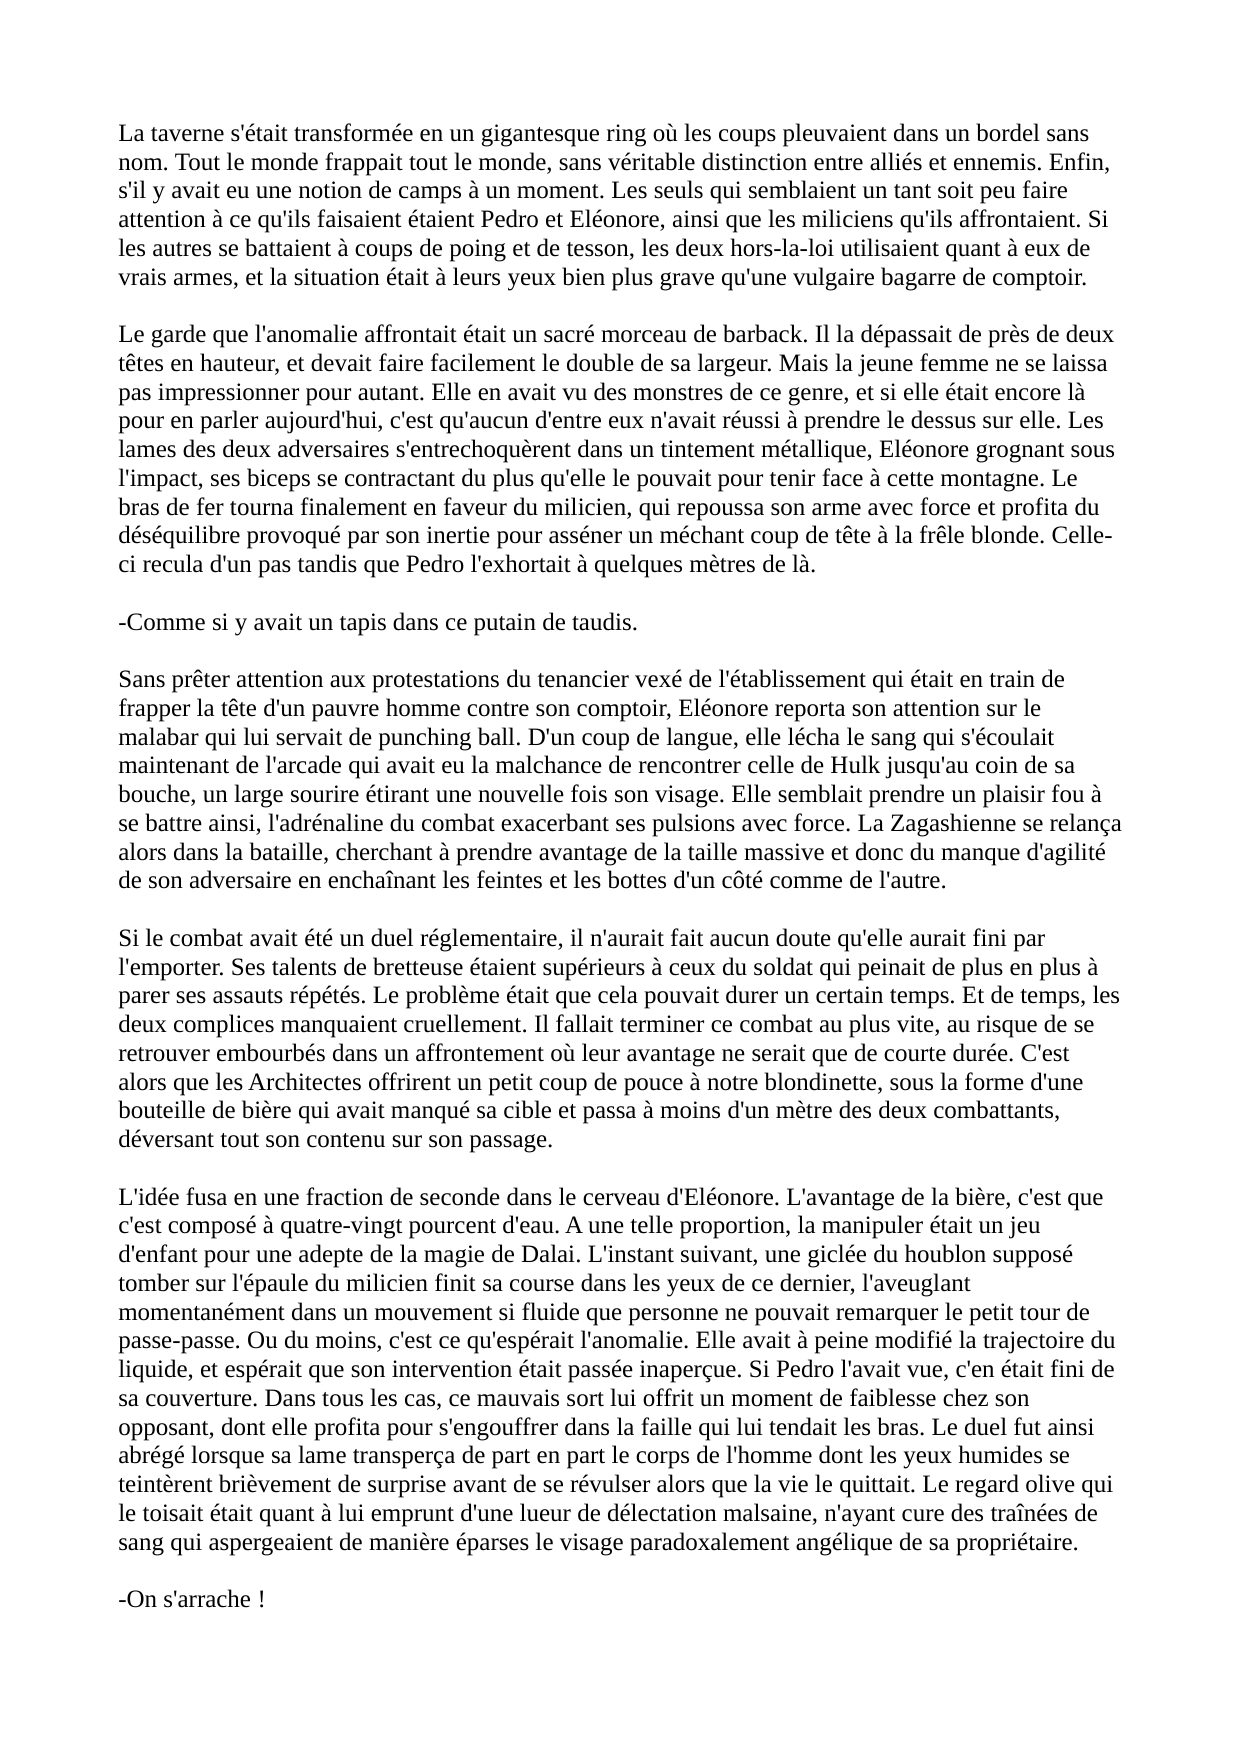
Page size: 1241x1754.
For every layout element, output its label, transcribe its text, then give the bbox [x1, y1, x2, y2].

text Si le combat avait été un duel réglementaire, il n'aurait fait aucun doute qu'elle aurait fini par l'emporter. Ses talents de bretteuse étaient supérieurs à ceux du soldat qui peinait de plus en plus à parer ses assauts répétés. Le problème était que cela pouvait durer un certain temps. Et de temps, les deux complices manquaient cruellement. Il fallait terminer ce combat au plus vite, au risque de se retrouver embourbés dans un affrontement où leur avantage ne serait que de courte durée. C'est alors que les Architectes offrirent un petit coup de pouce à notre blondinette, sous la forme d'une bouteille de bière qui avait manqué sa cible et passa à moins d'un mètre des deux combattants, déversant tout son contenu sur son passage. [118, 923, 1122, 1153]
text La taverne s'était transformée en un gigantesque ring où les coups pleuvaient dans un bordel sans nom. Tout le monde frappait tout le monde, sans véritable distinction entre alliés et ennemis. Enfin, s'il y avait eu une notion de camps à un moment. Les seuls qui semblaient un tant soit peu faire attention à ce qu'ils faisaient étaient Pedro et Eléonore, ainsi que les miliciens qu'ils affrontaient. Si les autres se battaient à coups de poing et de tesson, les deux hors-la-loi utilisaient quant à eux de vrais armes, et la situation était à leurs yeux bien plus grave qu'une vulgaire bagarre de comptoir. [118, 118, 1122, 291]
text Sans prêter attention aux protestations du tenancier vexé de l'établissement qui était en train de frapper la tête d'un pauvre homme contre son comptoir, Eléonore reporta son attention sur le malabar qui lui servait de punching ball. D'un coup de langue, elle lécha le sang qui s'écoulait maintenant de l'arcade qui avait eu la malchance de rencontrer celle de Hulk jusqu'au coin de sa bouche, un large sourire étirant une nouvelle fois son visage. Elle semblait prendre un plaisir fou à se battre ainsi, l'adrénaline du combat exacerbant ses pulsions avec force. La Zagashienne se relança alors dans la bataille, cherchant à prendre avantage de la taille massive et donc du manque d'agilité de son adversaire en enchaînant les feintes et les bottes d'un côté comme de l'autre. [118, 664, 1122, 894]
text L'idée fusa en une fraction de seconde dans le cerveau d'Eléonore. L'avantage de la bière, c'est que c'est composé à quatre-vingt pourcent d'eau. A une telle proportion, la manipuler était un jeu d'enfant pour une adepte de la magie de Dalai. L'instant suivant, une giclée du houblon supposé tomber sur l'épaule du milicien finit sa course dans les yeux de ce dernier, l'aveuglant momentanément dans un mouvement si fluide que personne ne pouvait remarquer le petit tour de passe-passe. Ou du moins, c'est ce qu'espérait l'anomalie. Elle avait à peine modifié la trajectoire du liquide, et espérait que son intervention était passée inaperçue. Si Pedro l'avait vue, c'en était fini de sa couverture. Dans tous les cas, ce mauvais sort lui offrit un moment de faiblesse chez son opposant, dont elle profita pour s'engouffrer dans la faille qui lui tendait les bras. Le duel fut ainsi abrégé lorsque sa lame transperça de part en part le corps de l'homme dont les yeux humides se teintèrent brièvement de surprise avant de se révulser alors que la vie le quittait. Le regard olive qui le toisait était quant à lui emprunt d'une lueur de délectation malsaine, n'ayant cure des traînées de sang qui aspergeaient de manière éparses le visage paradoxalement angélique de sa propriétaire. [118, 1182, 1122, 1556]
text -On s'arrache ! [118, 1584, 1122, 1613]
text Le garde que l'anomalie affrontait était un sacré morceau de barback. Il la dépassait de près de deux têtes en hauteur, et devait faire facilement le double de sa largeur. Mais la jeune femme ne se laissa pas impressionner pour autant. Elle en avait vu des monstres de ce genre, et si elle était encore là pour en parler aujourd'hui, c'est qu'aucun d'entre eux n'avait réussi à prendre le dessus sur elle. Les lames des deux adversaires s'entrechoquèrent dans un tintement métallique, Eléonore grognant sous l'impact, ses biceps se contractant du plus qu'elle le pouvait pour tenir face à cette montagne. Le bras de fer tourna finalement en faveur du milicien, qui repoussa son arme avec force et profita du déséquilibre provoqué par son inertie pour asséner un méchant coup de tête à la frêle blonde. Celle-ci recula d'un pas tandis que Pedro l'exhortait à quelques mètres de là. [118, 319, 1122, 578]
text -Comme si y avait un tapis dans ce putain de taudis. [118, 607, 1122, 636]
